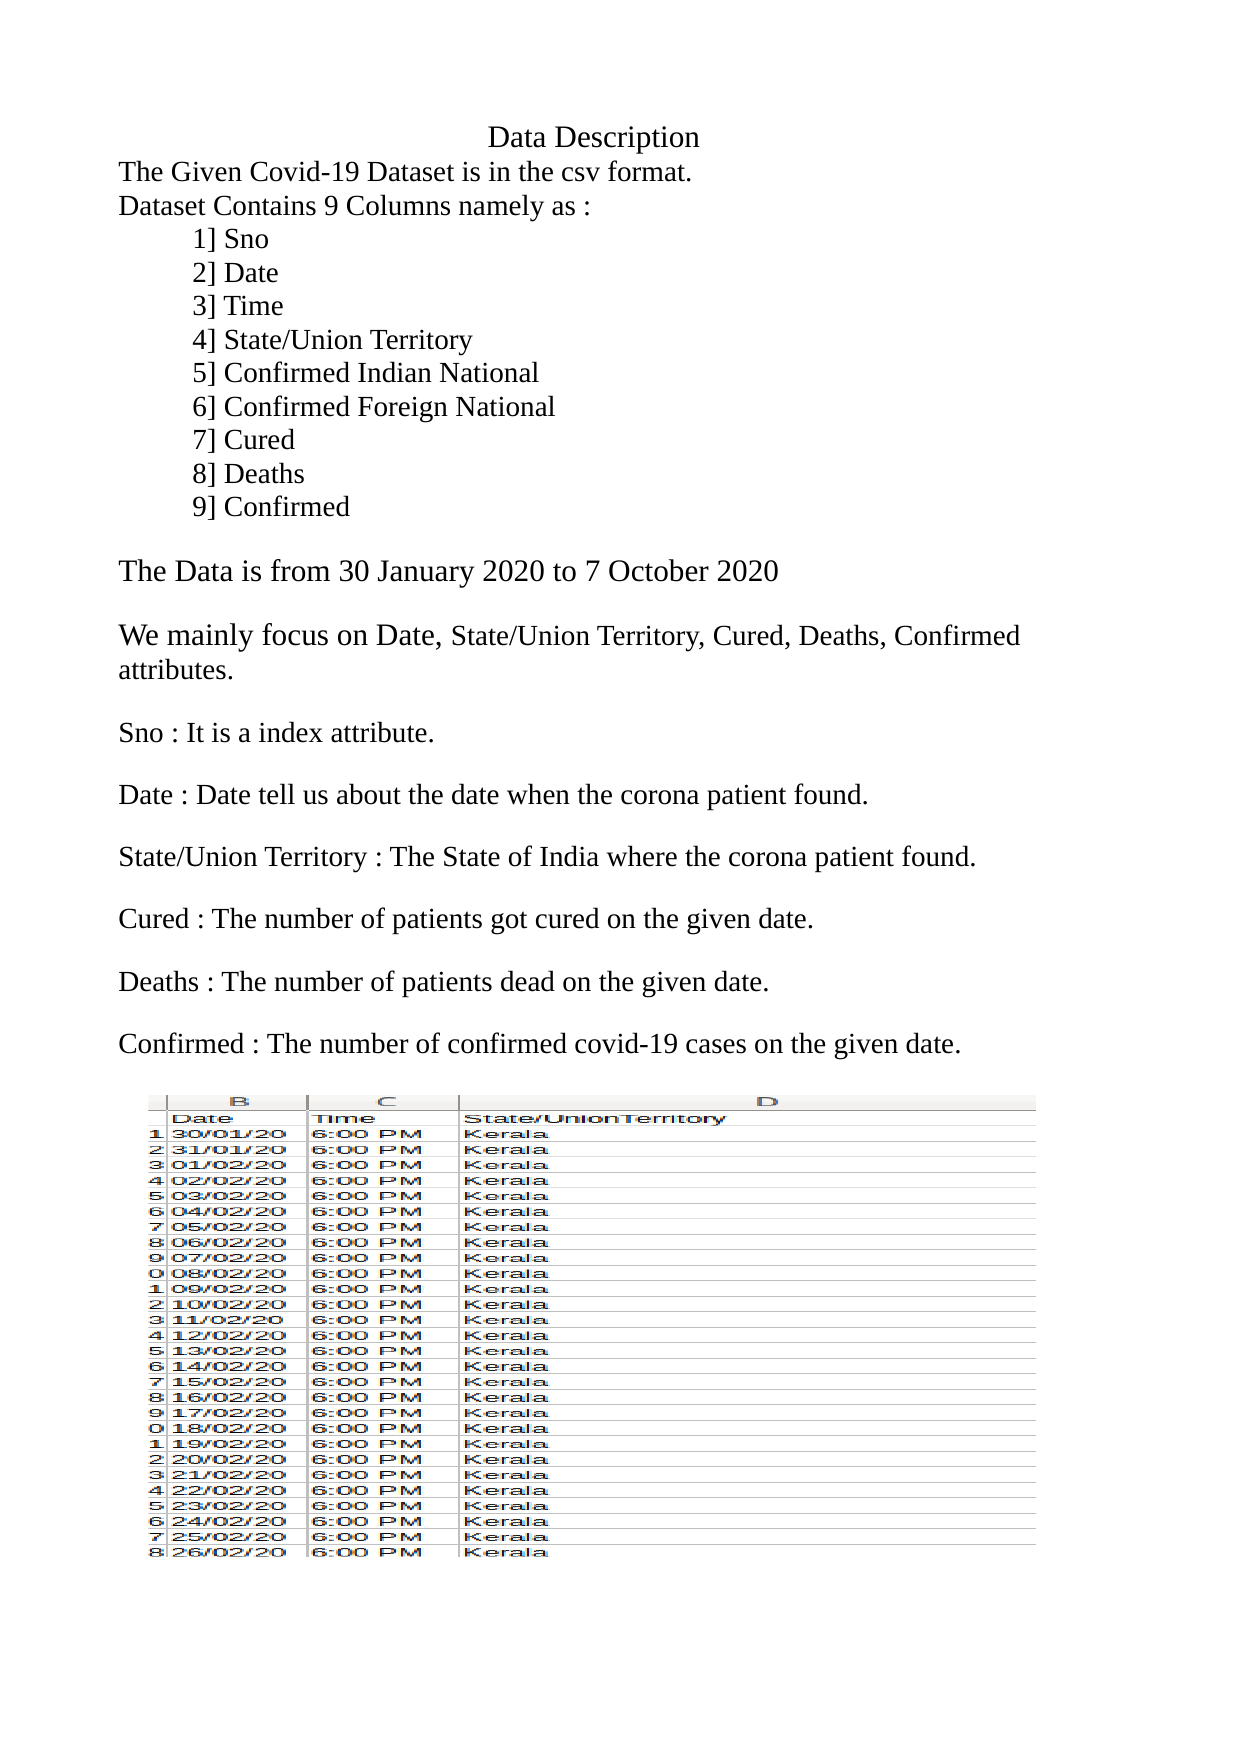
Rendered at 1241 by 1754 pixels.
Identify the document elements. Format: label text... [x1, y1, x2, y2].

text Deaths : The number of patients dead on the given date. [118, 964, 1122, 997]
text 4] State/Union Territory [118, 322, 1122, 355]
text Confirmed : The number of confirmed covid-19 cases on the given date. [118, 1026, 1122, 1060]
text Data Description [118, 118, 1122, 154]
text 6] Confirmed Foreign National [118, 389, 1122, 422]
text Date : Date tell us about the date when the corona patient found. [118, 777, 1122, 811]
text 9] Confirmed [118, 489, 1122, 523]
text Dataset Contains 9 Columns namely as : [118, 188, 1122, 221]
text State/Union Territory : The State of India where the corona patient found. [118, 839, 1122, 873]
text Sno : It is a index attribute. [118, 715, 1122, 748]
text Cured : The number of patients got cured on the given date. [118, 902, 1122, 935]
text We mainly focus on Date, State/Union Territory, Cured, Deaths, Confirmed attributes. [118, 616, 1122, 686]
text 8] Deaths [118, 456, 1122, 489]
text 3] Time [118, 288, 1122, 322]
text 7] Cured [118, 422, 1122, 456]
text 5] Confirmed Indian National [118, 355, 1122, 389]
text The Given Covid-19 Dataset is in the csv format. [118, 154, 1122, 188]
picture [148, 1095, 1036, 1557]
text The Data is from 30 January 2020 to 7 October 2020 [118, 552, 1122, 588]
text 2] Date [118, 255, 1122, 288]
text 1] Sno [118, 221, 1122, 255]
